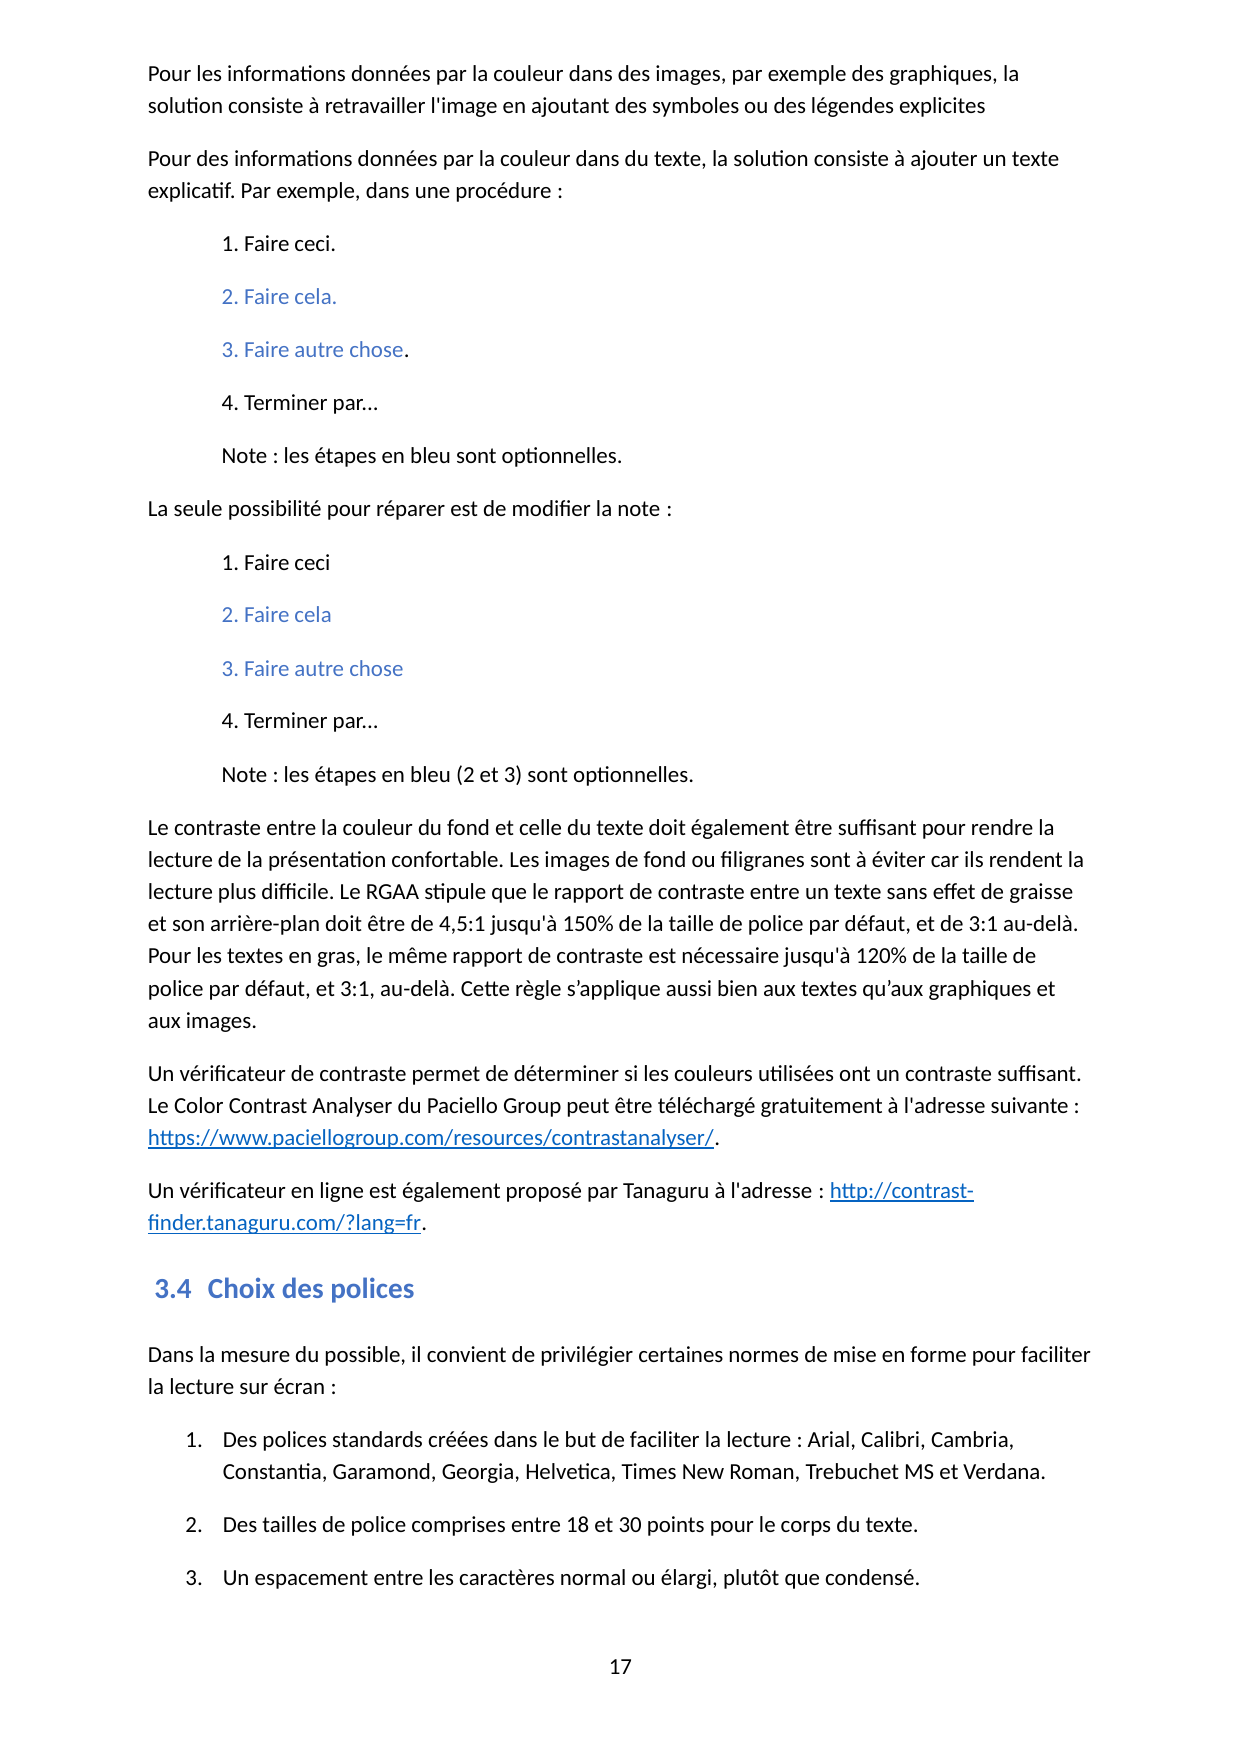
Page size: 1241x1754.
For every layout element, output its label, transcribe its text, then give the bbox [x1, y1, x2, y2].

text Pour des informations données par la couleur dans du texte, la solution consiste à ajouter un texte explicatif. Par exemple, dans une procédure : [148, 144, 1093, 204]
list Des tailles de police comprises entre 18 et 30 points pour le corps du texte. [185, 1510, 1093, 1538]
list Un espacement entre les caractères normal ou élargi, plutôt que condensé. [185, 1563, 1093, 1591]
text Pour les informations données par la couleur dans des images, par exemple des graphiques, la solution consiste à retravailler l'image en ajoutant des symboles ou des légendes explicites [148, 59, 1093, 119]
text Note : les étapes en bleu (2 et 3) sont optionnelles. [221, 760, 1093, 788]
text 3. Faire autre chose [221, 654, 1093, 682]
text 2. Faire cela. [221, 282, 1093, 311]
list Des polices standards créées dans le but de faciliter la lecture : Arial, Calibri, Cambria, Constantia, Garamond, Georgia, Helvetica, Times New Roman, Trebuchet MS et Verdana. [185, 1425, 1093, 1485]
text 4. Terminer par... [221, 707, 1093, 735]
text Dans la mesure du possible, il convient de privilégier certaines normes de mise en forme pour faciliter la lecture sur écran : [148, 1340, 1093, 1400]
text 1. Faire ceci. [221, 229, 1093, 257]
text 2. Faire cela [221, 601, 1093, 629]
text Note : les étapes en bleu sont optionnelles. [221, 442, 1093, 469]
text La seule possibilité pour réparer est de modifier la note : [148, 494, 1093, 523]
text Un vérificateur de contraste permet de déterminer si les couleurs utilisées ont un contraste suffisant. Le Color Contrast Analyser du Paciello Group peut être téléchargé gratuitement à l'adresse suivante : https://www.paciellogroup.com/resources/contrastanalyser/. [148, 1059, 1093, 1151]
subtitle Choix des polices [148, 1270, 1093, 1306]
text 4. Terminer par... [221, 388, 1093, 417]
text 3. Faire autre chose. [221, 336, 1093, 363]
text 1. Faire ceci [221, 548, 1093, 576]
text Un vérificateur en ligne est également proposé par Tanaguru à l'adresse : http://contrast-finder.tanaguru.com/?lang=fr. [148, 1176, 1093, 1236]
text Le contraste entre la couleur du fond et celle du texte doit également être suffisant pour rendre la lecture de la présentation confortable. Les images de fond ou filigranes sont à éviter car ils rendent la lecture plus difficile. Le RGAA stipule que le rapport de contraste entre un texte sans effet de graisse et son arrière-plan doit être de 4,5:1 jusqu'à 150% de la taille de police par défaut, et de 3:1 au-delà. Pour les textes en gras, le même rapport de contraste est nécessaire jusqu'à 120% de la taille de police par défaut, et 3:1, au-delà. Cette règle s’applique aussi bien aux textes qu’aux graphiques et aux images. [148, 813, 1093, 1034]
